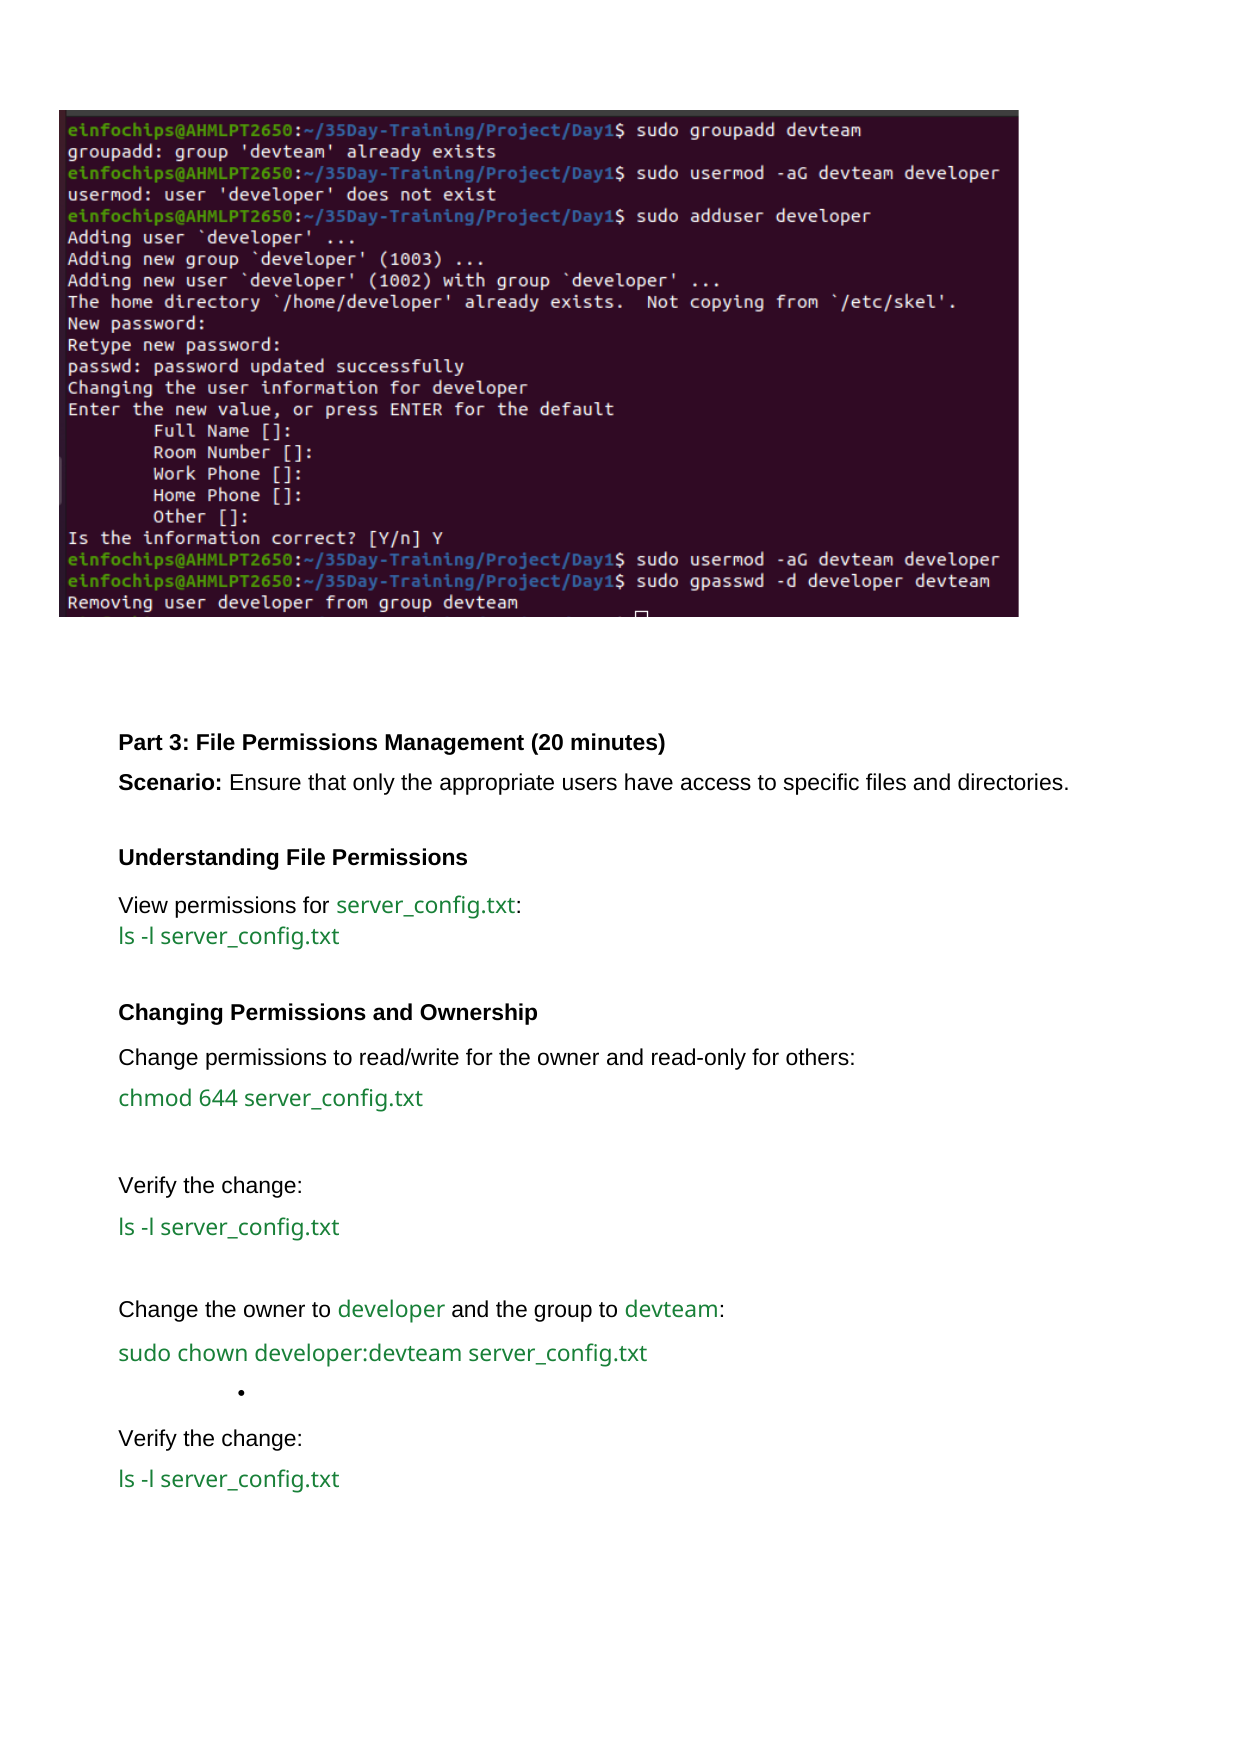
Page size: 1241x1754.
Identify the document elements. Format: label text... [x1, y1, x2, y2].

text Verify the change: ls -l server_config.txt [118, 1424, 1122, 1494]
text Changing Permissions and Ownership [118, 999, 1122, 1025]
text Change the owner to developer and the group to devteam: sudo chown developer:devteam server_config.txt [118, 1293, 1122, 1368]
text Understanding File Permissions [118, 844, 1122, 870]
text View permissions for server_config.txt: ls -l server_config.txt [118, 889, 1122, 951]
text Change permissions to read/write for the owner and read-only for others: chmod 644 server_config.txt [118, 1043, 1122, 1113]
picture [59, 110, 918, 617]
subtitle Part 3: File Permissions Management (20 minutes) [118, 729, 1122, 755]
text Scenario: Ensure that only the appropriate users have access to specific files and directories. [118, 767, 1122, 796]
text Verify the change: ls -l server_config.txt [118, 1172, 1122, 1242]
